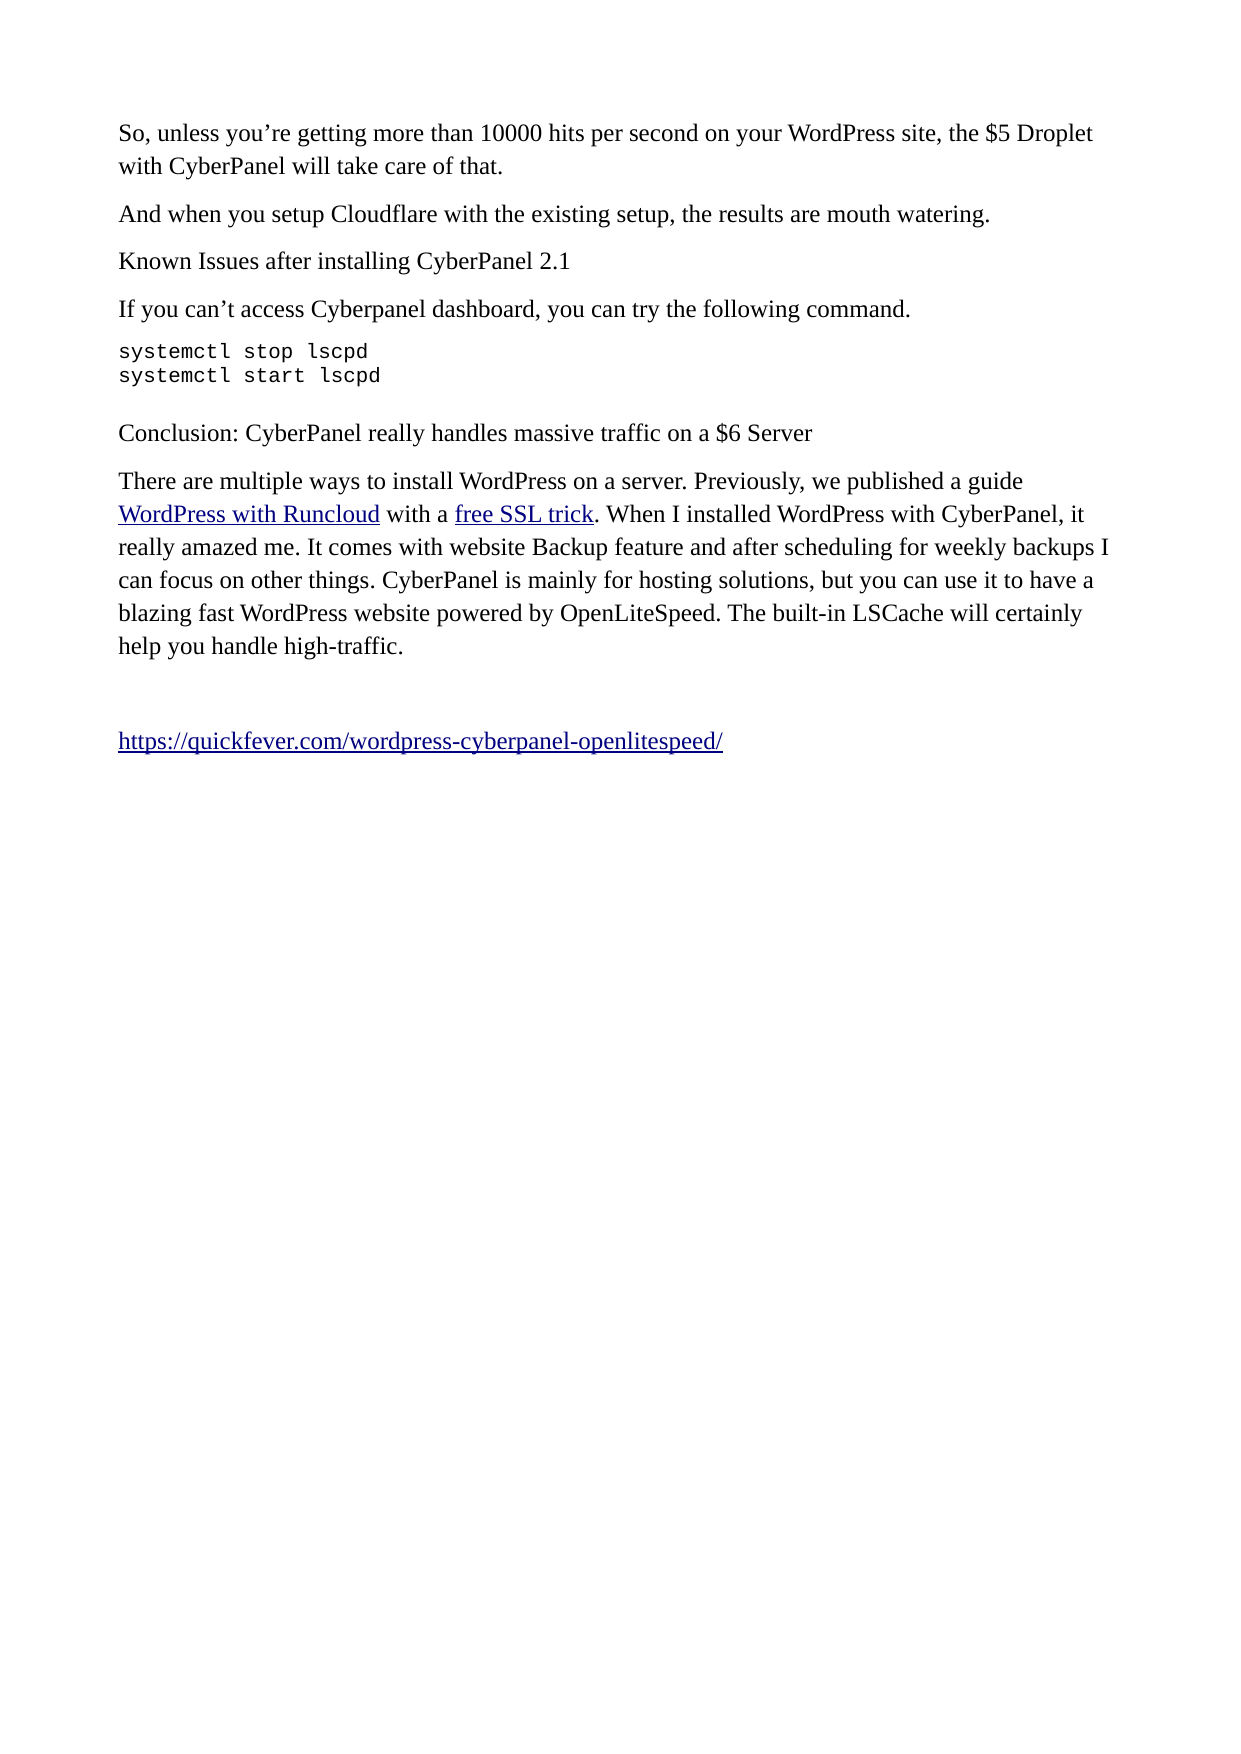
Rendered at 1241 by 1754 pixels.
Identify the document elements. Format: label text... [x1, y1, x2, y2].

text Known Issues after installing CyberPanel 2.1 [118, 246, 1122, 275]
text https://quickfever.com/wordpress-cyberpanel-openlitespeed/ [118, 726, 1122, 755]
text There are multiple ways to install WordPress on a server. Previously, we published a guide WordPress with Runcloud with a free SSL trick. When I installed WordPress with CyberPanel, it really amazed me. It comes with website Backup feature and after scheduling for weekly backups I can focus on other things. CyberPanel is mainly for hosting solutions, but you can use it to have a blazing fast WordPress website powered by OpenLiteSpeed. The built-in LSCache will certainly help you handle high-traffic. [118, 466, 1122, 660]
text Conclusion: CyberPanel really handles massive traffic on a $6 Server [118, 418, 1122, 447]
text systemctl start lscpd [118, 365, 1122, 389]
text If you can’t access Cyberpanel dashboard, you can try the following command. [118, 294, 1122, 323]
text So, unless you’re getting more than 10000 hits per second on your WordPress site, the $5 Droplet with CyberPanel will take care of that. [118, 118, 1122, 180]
text And when you setup Cloudflare with the existing setup, the results are mouth watering. [118, 199, 1122, 227]
text systemctl stop lscpd [118, 342, 1122, 365]
